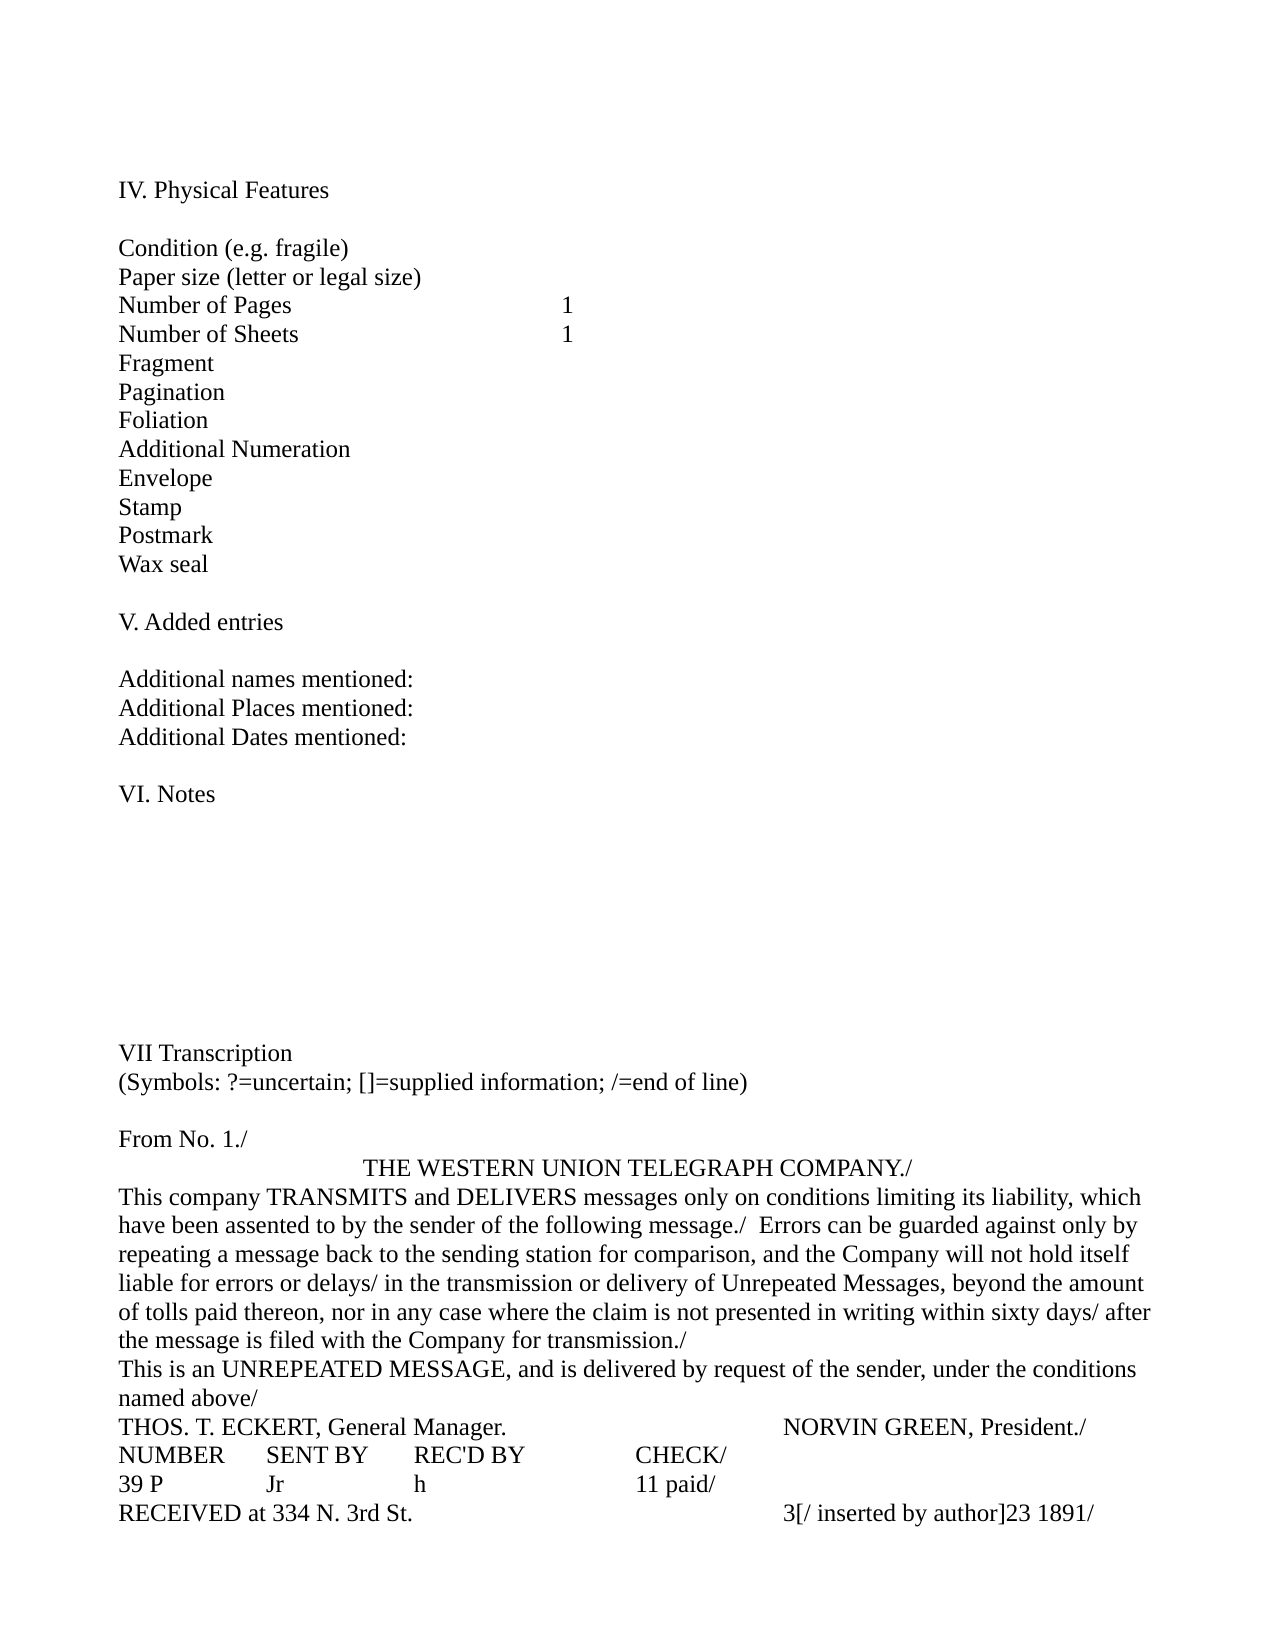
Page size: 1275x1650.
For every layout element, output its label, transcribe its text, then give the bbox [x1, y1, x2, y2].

text Number of Sheets 1 [118, 319, 1157, 348]
text Paper size (letter or legal size) [118, 262, 1157, 291]
text Fragment [118, 348, 1157, 377]
text Pagination [118, 377, 1157, 406]
text NUMBER SENT BY REC'D BY CHECK/ [118, 1441, 1157, 1469]
text Condition (e.g. fragile) [118, 233, 1157, 262]
text Stamp [118, 492, 1157, 521]
text IV. Physical Features [118, 176, 1157, 204]
text This company TRANSMITS and DELIVERS messages only on conditions limiting its liability, which have been assented to by the sender of the following message./ Errors can be guarded against only by repeating a message back to the sending station for comparison, and the Company will not hold itself liable for errors or delays/ in the transmission or delivery of Unrepeated Messages, beyond the amount of tolls paid thereon, nor in any case where the claim is not presented in writing within sixty days/ after the message is filed with the Company for transmission./ [118, 1182, 1157, 1354]
text (Symbols: ?=uncertain; []=supplied information; /=end of line) [118, 1067, 1157, 1096]
text This is an UNREPEATED MESSAGE, and is delivered by request of the sender, under the conditions named above/ [118, 1354, 1157, 1412]
text RECEIVED at 334 N. 3rd St. 3[/ inserted by author]23 1891/ [118, 1498, 1157, 1527]
text Number of Pages 1 [118, 291, 1157, 319]
text Additional Places mentioned: [118, 693, 1157, 722]
text Postma rk [118, 521, 1157, 549]
text Additional Dates mentioned: [118, 722, 1157, 751]
text Wax seal [118, 549, 1157, 578]
text V. Added entries [118, 607, 1157, 636]
text VII Transcription [118, 1038, 1157, 1067]
text Additional Numeration [118, 434, 1157, 463]
text Envelope [118, 463, 1157, 492]
text Foliation [118, 406, 1157, 434]
text THE WESTERN UNION TELEGRAPH COMPANY./ [118, 1153, 1157, 1182]
text 39 P Jr h 11 paid/ [118, 1469, 1157, 1498]
text VI. Notes [118, 779, 1157, 808]
text From No. 1./ [118, 1124, 1157, 1153]
text THOS. T. ECKERT, General Manager. NORVIN GREEN, President./ [118, 1412, 1157, 1441]
text Additional names mentioned: [118, 664, 1157, 693]
